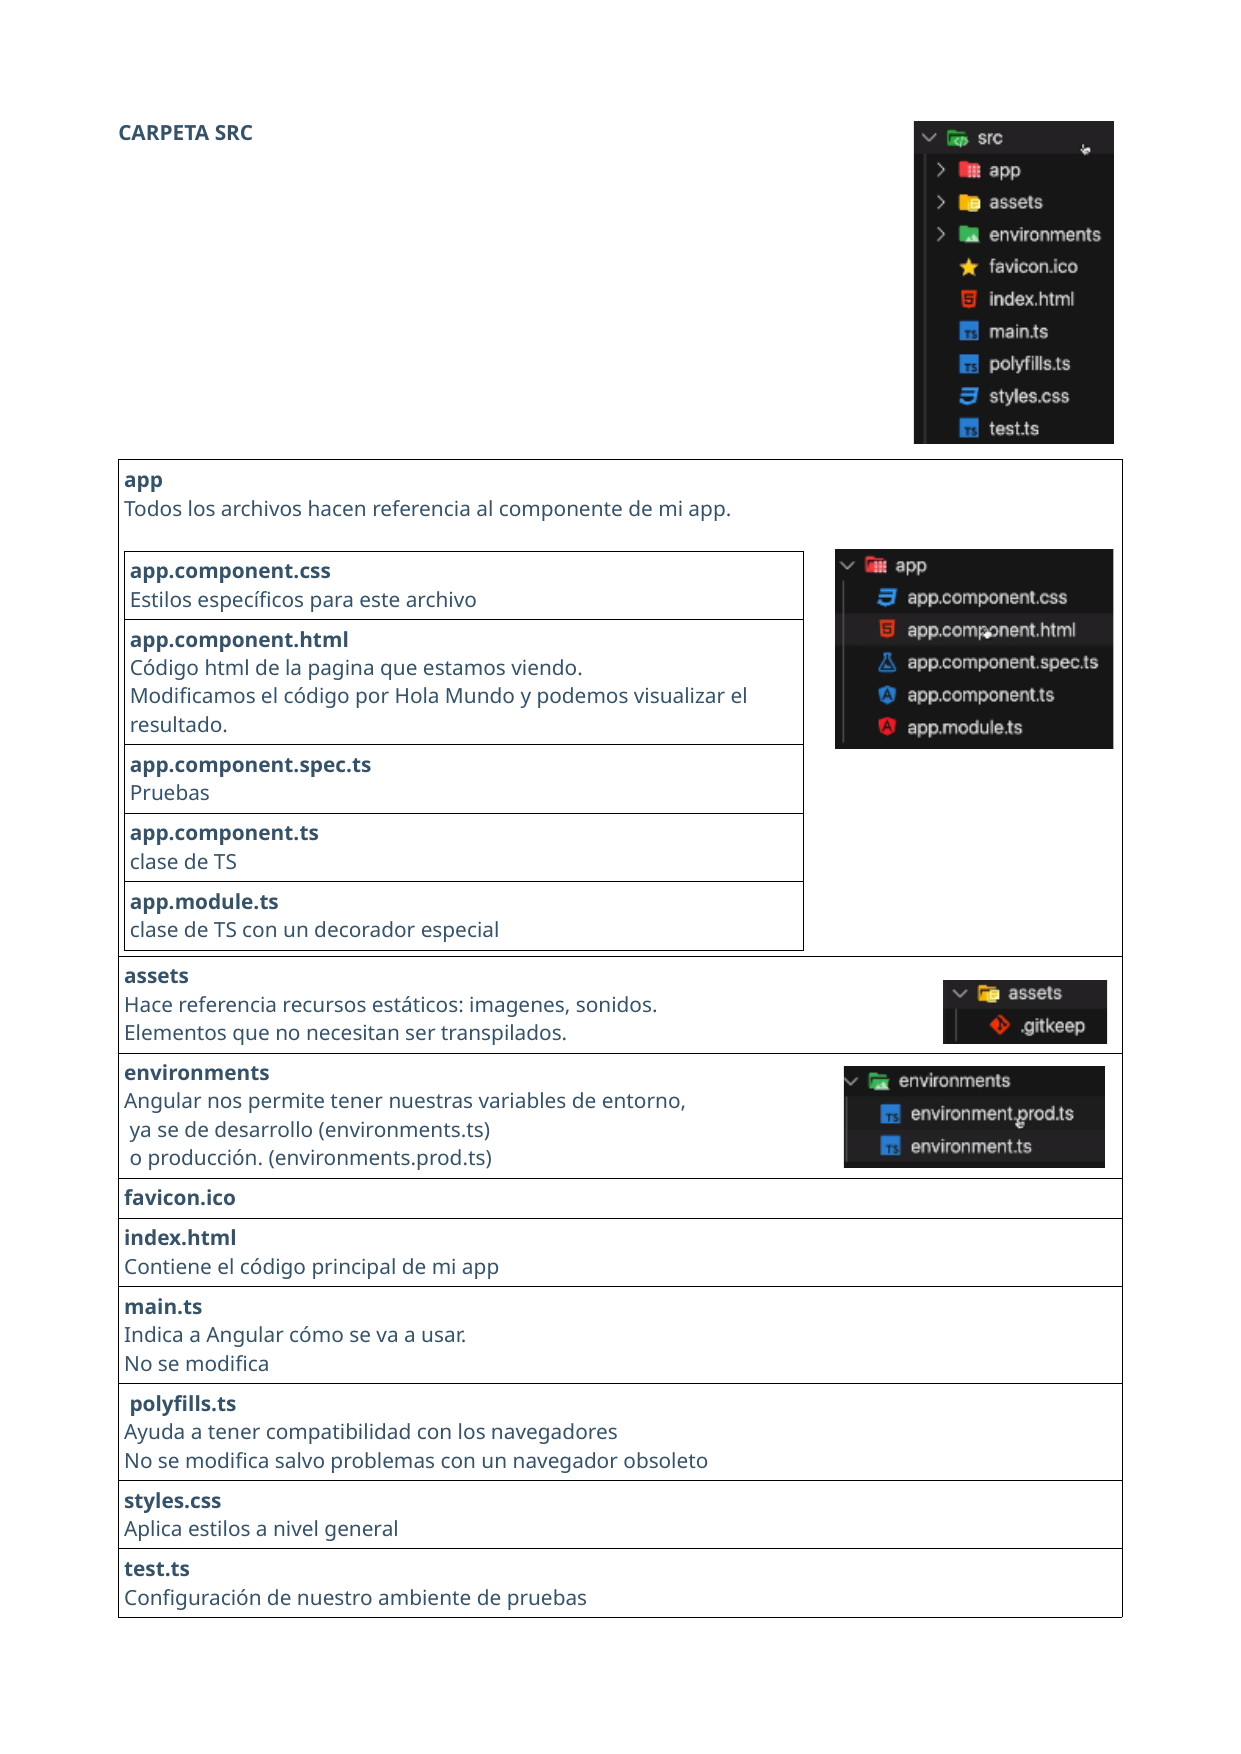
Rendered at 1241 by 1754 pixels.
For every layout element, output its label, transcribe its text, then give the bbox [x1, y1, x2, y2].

picture [835, 549, 1114, 749]
table_cell styles.css Aplica estilos a nivel general [119, 1481, 1122, 1548]
table_cell favicon.ico [119, 1179, 1122, 1218]
picture [943, 980, 1108, 1044]
table_cell app.component.spec.ts Pruebas [125, 745, 803, 813]
table_cell polyfills.ts Ayuda a tener compatibilidad con los navegadores No se modifica salvo problemas con un navegador obsoleto [119, 1384, 1122, 1480]
table_cell app.component.html Código html de la pagina que estamos viendo. Modificamos el código por Hola Mundo y podemos visualizar el resultado. [125, 620, 803, 744]
table_cell app.component.ts clase de TS [125, 814, 803, 881]
table_header app Todos los archivos hacen referencia al componente de mi app. [119, 460, 1122, 956]
text CARPETA SRC [118, 118, 1122, 147]
table_cell environments Angular nos permite tener nuestras variables de entorno, ya se de desarrollo (environments.ts) o producción. (environments.prod.ts) [119, 1054, 1122, 1178]
table_header app.component.css Estilos específicos para este archivo [125, 552, 803, 619]
picture [843, 1066, 1105, 1168]
table_cell assets Hace referencia recursos estáticos: imagenes, sonidos. Elementos que no necesitan ser transpilados. [119, 957, 1122, 1052]
table_cell test.ts Configuración de nuestro ambiente de pruebas [119, 1549, 1122, 1617]
table_cell main.ts Indica a Angular cómo se va a usar. No se modifica [119, 1287, 1122, 1383]
picture [913, 121, 1114, 444]
table_cell app.module.ts clase de TS con un decorador especial [125, 882, 803, 949]
table_cell index.html Contiene el código principal de mi app [119, 1219, 1122, 1286]
